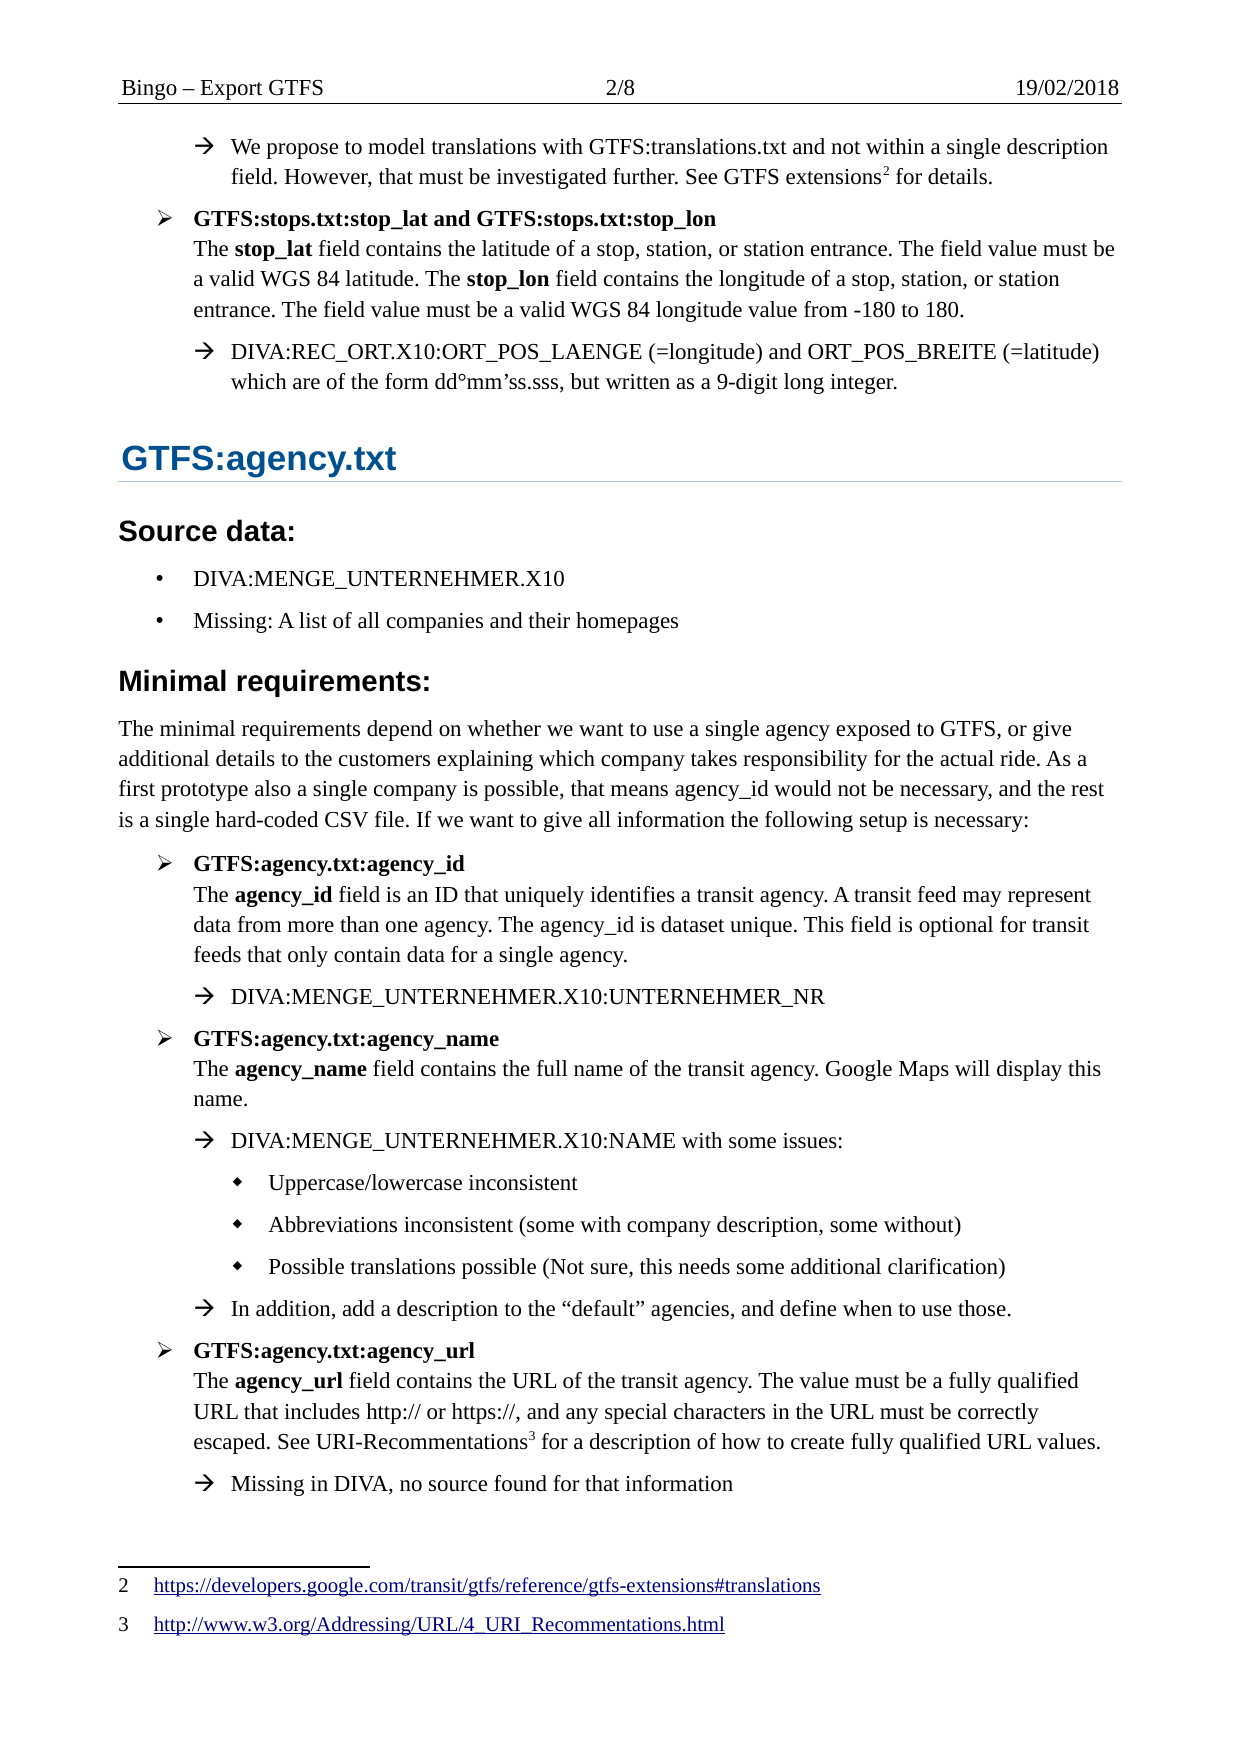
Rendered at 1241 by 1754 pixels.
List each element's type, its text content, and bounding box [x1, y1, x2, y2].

list https://developers.google.com/transit/gtfs/reference/gtfs-extensions#translations [118, 1573, 1122, 1597]
list GTFS:agency.txt:agency_id The agency_id field is an ID that uniquely identifies a transit agency. A transit feed may represent data from more than one agency. The agency_id is dataset unique. This field is optional for transit feeds that only contain data for a single agency. [156, 851, 1122, 967]
subtitle GTFS:agency.txt [118, 435, 1122, 481]
subtitle Source data: [118, 514, 1122, 548]
list GTFS:agency.txt:agency_url The agency_url field contains the URL of the transit agency. The value must be a fully qualified URL that includes http:// or https://, and any special characters in the URL must be correctly escaped. See URI-Recommentations for a description of how to create fully qualified URL values. [156, 1337, 1122, 1454]
list http://www.w3.org/Addressing/URL/4_URI_Recommentations.html [118, 1612, 1122, 1636]
list We propose to model translations with GTFS:translations.txt and not within a single description field. However, that must be investigated further. See GTFS extensions for details. [193, 133, 1122, 189]
list GTFS:stops.txt:stop_lat and GTFS:stops.txt:stop_lon The stop_lat field contains the latitude of a stop, station, or station entrance. The field value must be a valid WGS 84 latitude. The stop_lon field contains the longitude of a stop, station, or station entrance. The field value must be a valid WGS 84 longitude value from -180 to 180. [156, 205, 1122, 322]
list Missing in DIVA, no source found for that information [193, 1470, 1122, 1496]
list DIVA:MENGE_UNTERNEHMER.X10 [156, 565, 1122, 592]
list Abbreviations inconsistent (some with company description, some without) [231, 1211, 1122, 1238]
list Uppercase/lowercase inconsistent [231, 1169, 1122, 1196]
list GTFS:agency.txt:agency_name The agency_name field contains the full name of the transit agency. Google Maps will display this name. [156, 1025, 1122, 1112]
list DIVA:REC_ORT.X10:ORT_POS_LAENGE (=longitude) and ORT_POS_BREITE (=latitude) which are of the form dd°mm’ss.sss, but written as a 9-digit long integer. [193, 338, 1122, 394]
list DIVA:MENGE_UNTERNEHMER.X10:NAME with some issues: [193, 1127, 1122, 1154]
subtitle Minimal requirements: [118, 664, 1122, 698]
list Possible translations possible (Not sure, this needs some additional clarification) [231, 1253, 1122, 1280]
text The minimal requirements depend on whether we want to use a single agency exposed to GTFS, or give additional details to the customers explaining which company takes responsibility for the actual ride. As a first prototype also a single company is possible, that means agency_id would not be necessary, and the rest is a single hard-coded CSV file. If we want to give all information the following setup is necessary: [118, 715, 1122, 832]
list DIVA:MENGE_UNTERNEHMER.X10:UNTERNEHMER_NR [193, 983, 1122, 1009]
list Missing: A list of all companies and their homepages [156, 607, 1122, 634]
list In addition, add a description to the “default” agencies, and define when to use those. [193, 1295, 1122, 1322]
